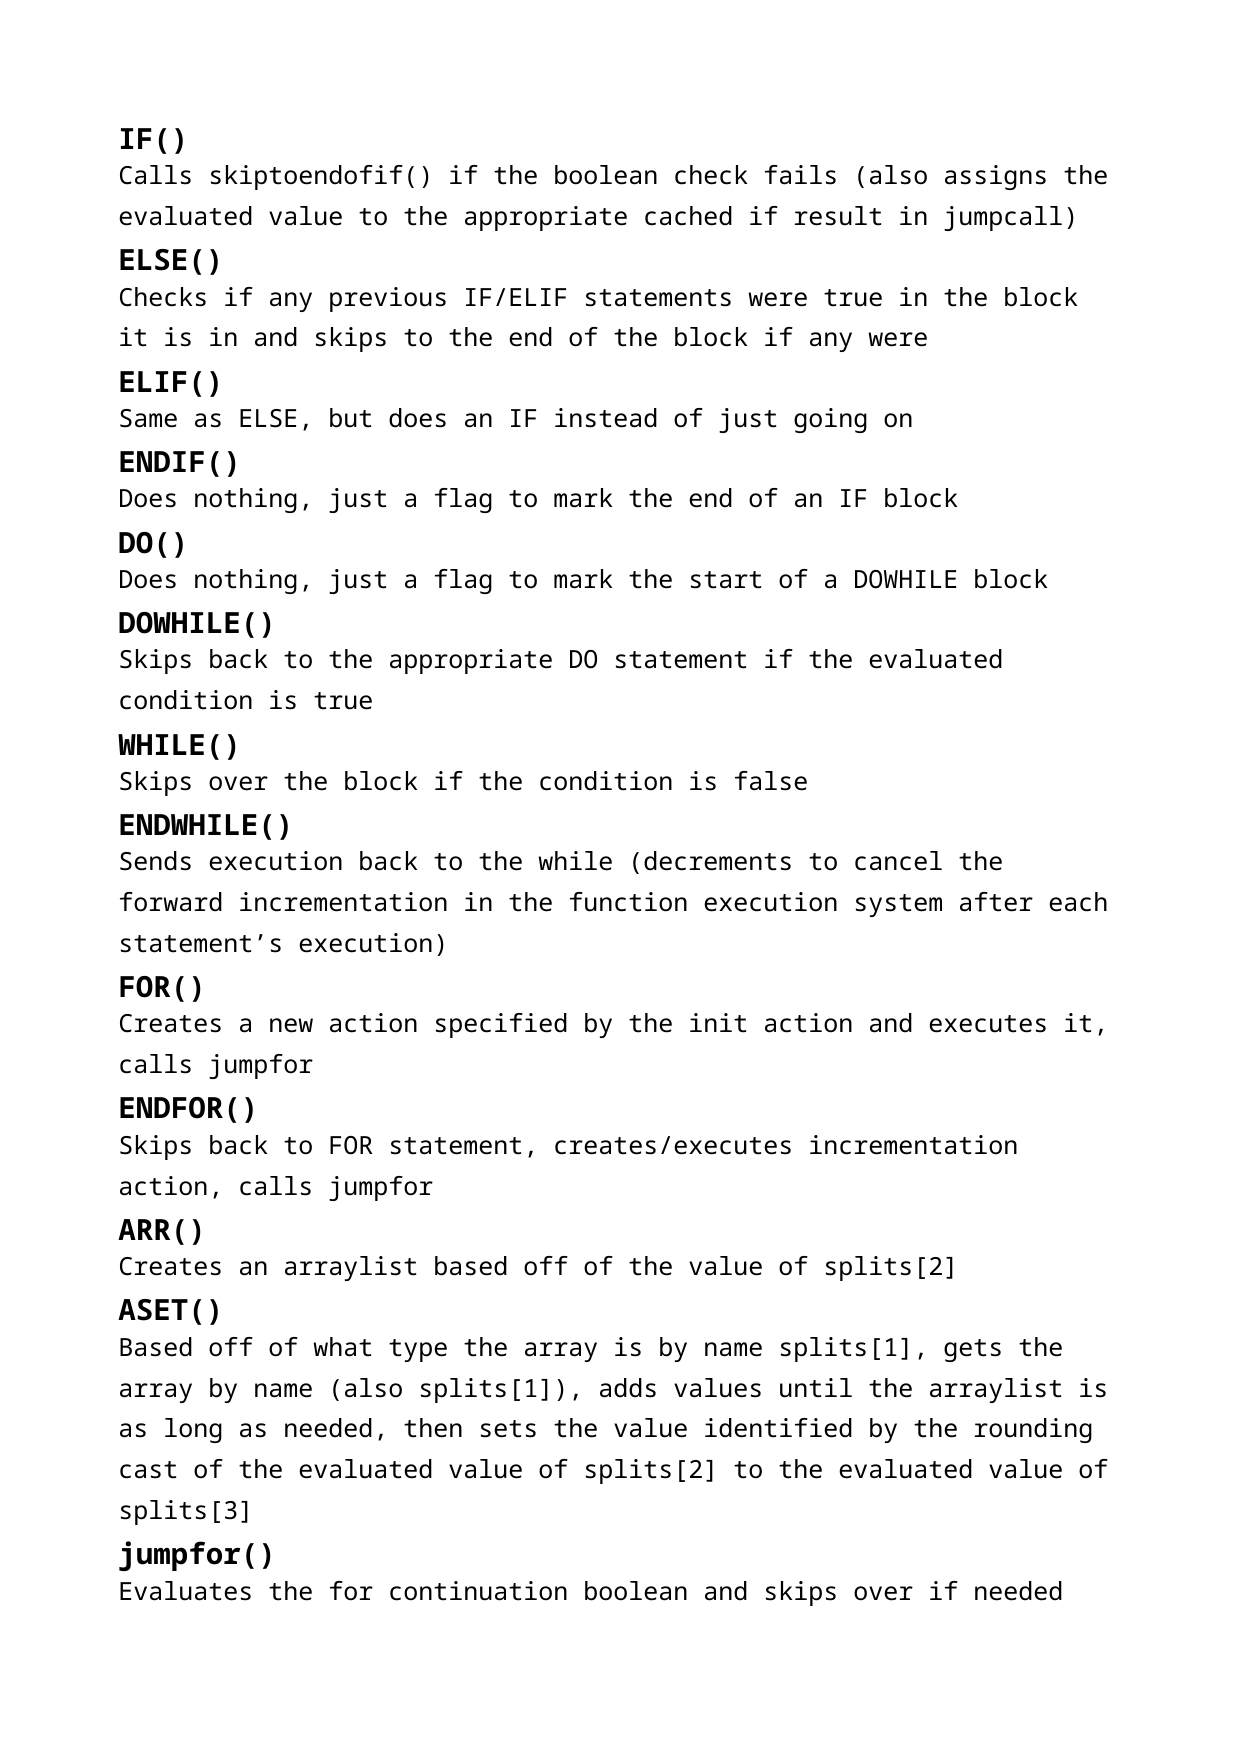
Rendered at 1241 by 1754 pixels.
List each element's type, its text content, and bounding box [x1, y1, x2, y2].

subtitle ENDIF() [118, 441, 1122, 481]
subtitle ELIF() [118, 361, 1122, 401]
text Checks if any previous IF/ELIF statements were true in the block it is in and skips to the end of the block if any were [118, 279, 1122, 354]
text Skips over the block if the condition is false [118, 763, 1122, 797]
subtitle ARR() [118, 1209, 1122, 1249]
text Skips back to FOR statement, creates/executes incrementation action, calls jumpfor [118, 1127, 1122, 1202]
subtitle DO() [118, 522, 1122, 562]
text Creates a new action specified by the init action and executes it, calls jumpfor [118, 1006, 1122, 1081]
subtitle ASET() [118, 1290, 1122, 1329]
subtitle ELSE() [118, 239, 1122, 279]
subtitle ENDWHILE() [118, 804, 1122, 844]
text Evaluates the for continuation boolean and skips over if needed [118, 1573, 1122, 1607]
text Same as ELSE, but does an IF instead of just going on [118, 401, 1122, 434]
subtitle jumpfor() [118, 1533, 1122, 1573]
text Creates an arraylist based off of the value of splits[2] [118, 1249, 1122, 1283]
text Does nothing, just a flag to mark the start of a DOWHILE block [118, 562, 1122, 596]
text Based off of what type the array is by name splits[1], gets the array by name (also splits[1]), adds values until the arraylist is as long as needed, then sets the value identified by the rounding cast of the evaluated value of splits[2] to the evaluated value of splits[3] [118, 1329, 1122, 1527]
text Skips back to the appropriate DO statement if the evaluated condition is true [118, 642, 1122, 717]
text Calls skiptoendofif() if the boolean check fails (also assigns the evaluated value to the appropriate cached if result in jumpcall) [118, 158, 1122, 233]
subtitle FOR() [118, 966, 1122, 1006]
subtitle ENDFOR() [118, 1088, 1122, 1127]
subtitle WHILE() [118, 724, 1122, 763]
subtitle IF() [118, 118, 1122, 158]
text Does nothing, just a flag to mark the end of an IF block [118, 481, 1122, 515]
text Sends execution back to the while (decrements to cancel the forward incrementation in the function execution system after each statement’s execution) [118, 844, 1122, 960]
subtitle DOWHILE() [118, 602, 1122, 642]
